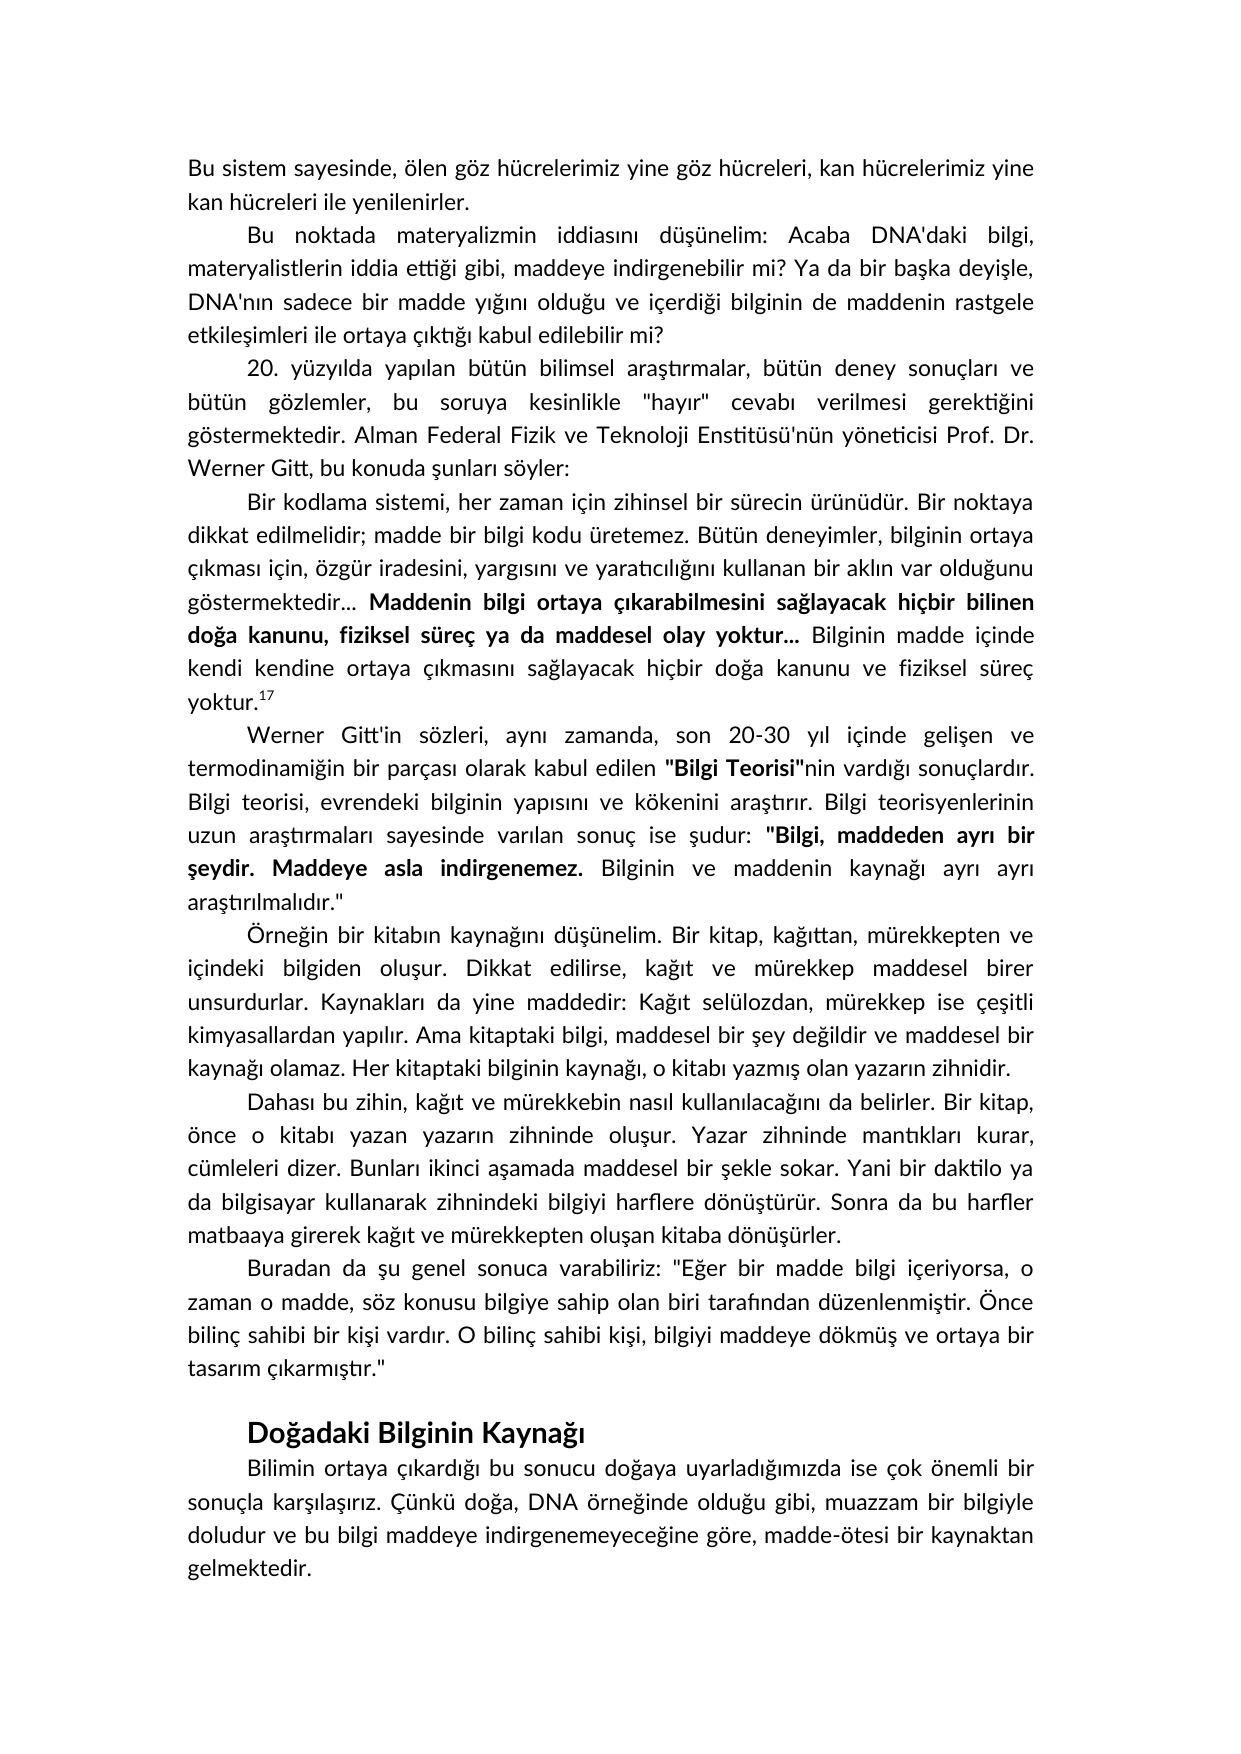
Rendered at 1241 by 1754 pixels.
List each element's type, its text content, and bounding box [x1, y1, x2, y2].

text Doğadaki Bilginin Kaynağı [187, 1417, 1035, 1450]
text Örneğin bir kitabın kaynağını düşünelim. Bir kitap, kağıttan, mürekkepten ve içindeki bilgiden oluşur. Dikkat edilirse, kağıt ve mürekkep maddesel birer unsurdurlar. Kaynakları da yine maddedir: Kağıt selülozdan, mürekkep ise çeşitli kimyasallardan yapılır. Ama kitaptaki bilgi, maddesel bir şey değildir ve maddesel bir kaynağı olamaz. Her kitaptaki bilginin kaynağı, o kitabı yazmış olan yazarın zihnidir. [187, 917, 1035, 1083]
text 20. yüzyılda yapılan bütün bilimsel araştırmalar, bütün deney sonuçları ve bütün gözlemler, bu soruya kesinlikle "hayır" cevabı verilmesi gerektiğini göstermektedir. Alman Federal Fizik ve Teknoloji Enstitüsü'nün yöneticisi Prof. Dr. Werner Gitt, bu konuda şunları söyler: [187, 350, 1035, 483]
text Bu sistem sayesinde, ölen göz hücrelerimiz yine göz hücreleri, kan hücrelerimiz yine kan hücreleri ile yenilenirler. [187, 150, 1035, 217]
text Bir kodlama sistemi, her zaman için zihinsel bir sürecin ürünüdür. Bir noktaya dikkat edilmelidir; madde bir bilgi kodu üretemez. Bütün deneyimler, bilginin ortaya çıkması için, özgür iradesini, yargısını ve yaratıcılığını kullanan bir aklın var olduğunu göstermektedir... Maddenin bilgi ortaya çıkarabilmesini sağlayacak hiçbir bilinen doğa kanunu, fiziksel süreç ya da maddesel olay yoktur... Bilginin madde içinde kendi kendine ortaya çıkmasını sağlayacak hiçbir doğa kanunu ve fiziksel süreç yoktur.17 [187, 483, 1035, 717]
text Dahası bu zihin, kağıt ve mürekkebin nasıl kullanılacağını da belirler. Bir kitap, önce o kitabı yazan yazarın zihninde oluşur. Yazar zihninde mantıkları kurar, cümleleri dizer. Bunları ikinci aşamada maddesel bir şekle sokar. Yani bir daktilo ya da bilgisayar kullanarak zihnindeki bilgiyi harflere dönüştürür. Sonra da bu harfler matbaaya girerek kağıt ve mürekkepten oluşan kitaba dönüşürler. [187, 1083, 1035, 1250]
text Buradan da şu genel sonuca varabiliriz: "Eğer bir madde bilgi içeriyorsa, o zaman o madde, söz konusu bilgiye sahip olan biri tarafından düzenlenmiştir. Önce bilinç sahibi bir kişi vardır. O bilinç sahibi kişi, bilgiyi maddeye dökmüş ve ortaya bir tasarım çıkarmıştır." [187, 1250, 1035, 1383]
text Bu noktada materyalizmin iddiasını düşünelim: Acaba DNA'daki bilgi, materyalistlerin iddia ettiği gibi, maddeye indirgenebilir mi? Ya da bir başka deyişle, DNA'nın sadece bir madde yığını olduğu ve içerdiği bilginin de maddenin rastgele etkileşimleri ile ortaya çıktığı kabul edilebilir mi? [187, 217, 1035, 350]
text Werner Gitt'in sözleri, aynı zamanda, son 20-30 yıl içinde gelişen ve termodinamiğin bir parçası olarak kabul edilen "Bilgi Teorisi"nin vardığı sonuçlardır. Bilgi teorisi, evrendeki bilginin yapısını ve kökenini araştırır. Bilgi teorisyenlerinin uzun araştırmaları sayesinde varılan sonuç ise şudur: "Bilgi, maddeden ayrı bir şeydir. Maddeye asla indirgenemez. Bilginin ve maddenin kaynağı ayrı ayrı araştırılmalıdır." [187, 717, 1035, 917]
text Bilimin ortaya çıkardığı bu sonucu doğaya uyarladığımızda ise çok önemli bir sonuçla karşılaşırız. Çünkü doğa, DNA örneğinde olduğu gibi, muazzam bir bilgiyle doludur ve bu bilgi maddeye indirgenemeyeceğine göre, madde-ötesi bir kaynaktan gelmektedir. [187, 1450, 1035, 1583]
